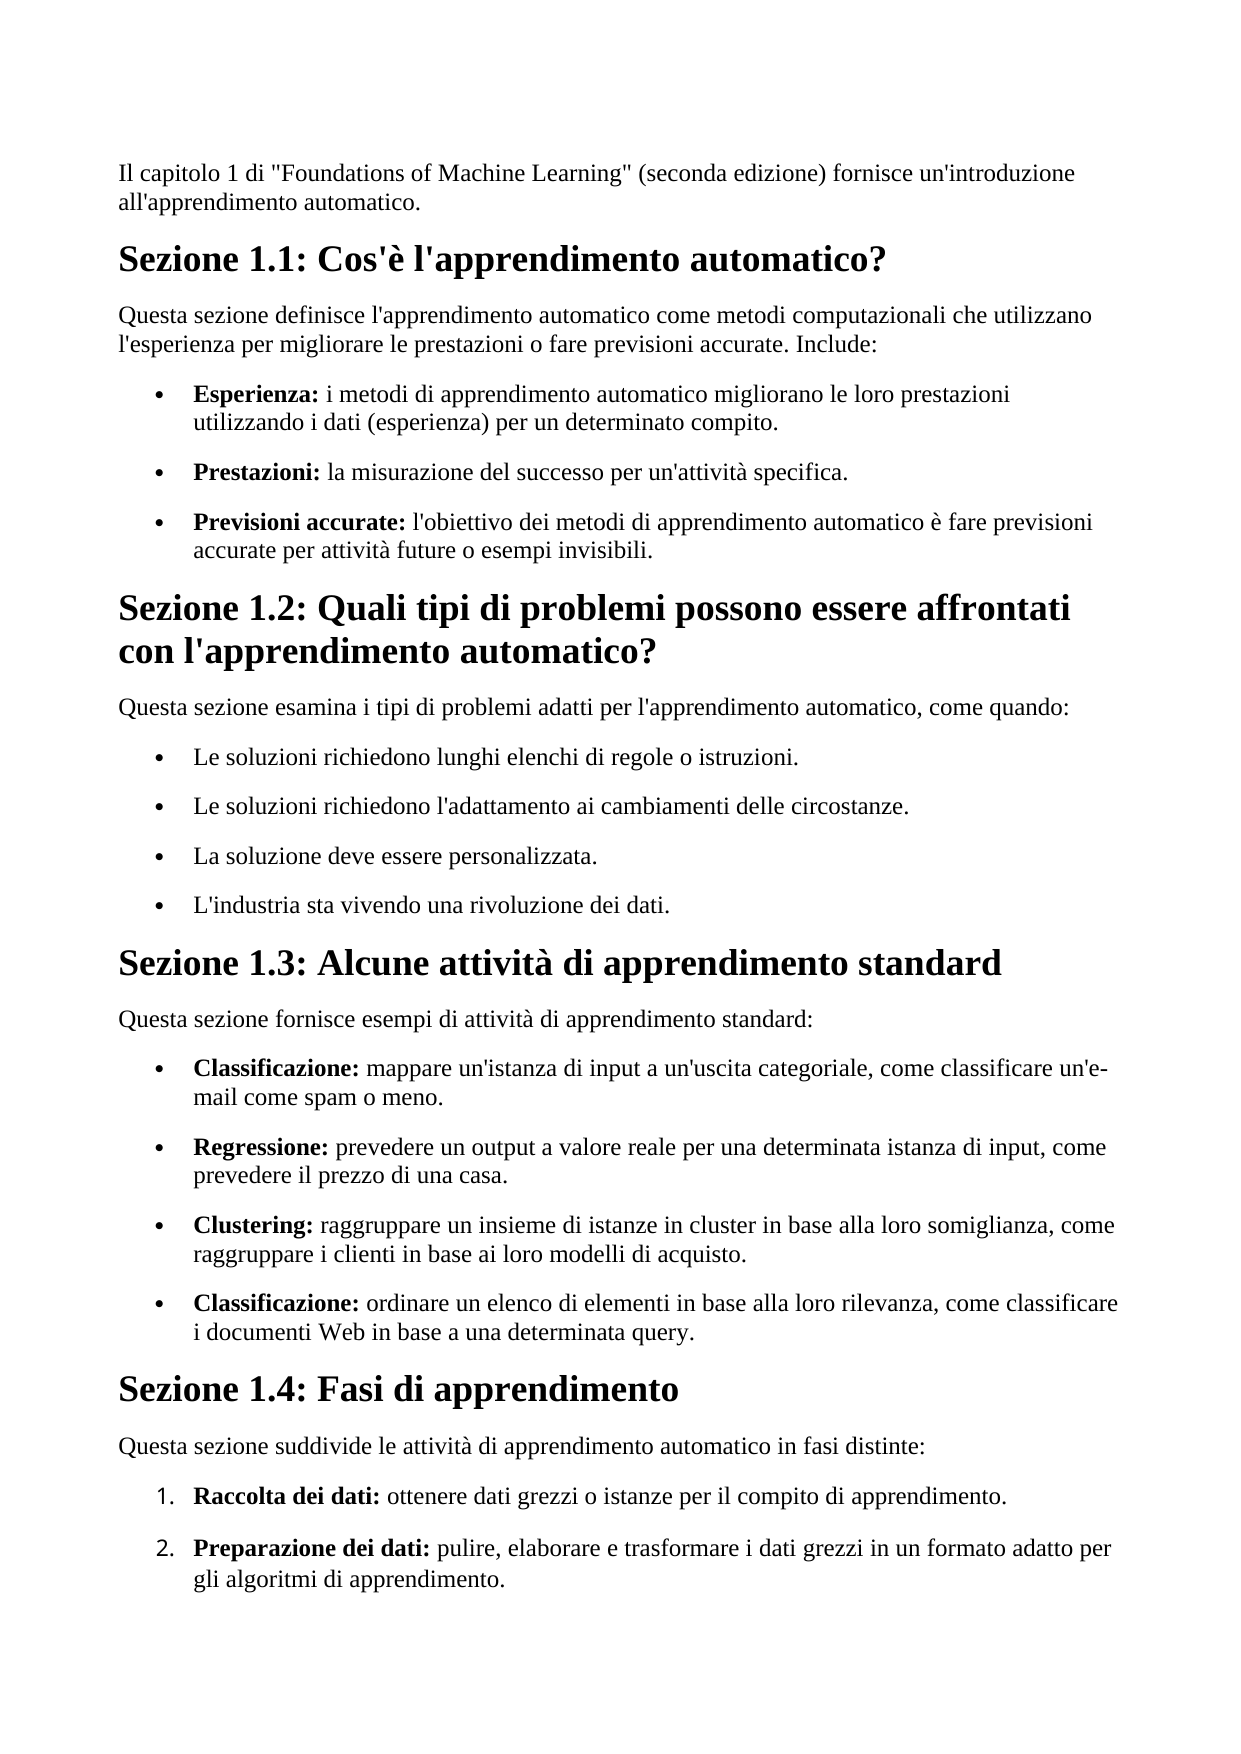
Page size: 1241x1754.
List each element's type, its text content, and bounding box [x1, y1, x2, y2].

subtitle Sezione 1.4: Fasi di apprendimento [118, 1367, 1122, 1410]
text Questa sezione definisce l'apprendimento automatico come metodi computazionali che utilizzano l'esperienza per migliorare le prestazioni o fare previsioni accurate. Include: [118, 300, 1122, 358]
text Questa sezione fornisce esempi di attività di apprendimento standard: [118, 1004, 1122, 1033]
list Le soluzioni richiedono lunghi elenchi di regole o istruzioni. [156, 742, 1122, 770]
list Classificazione: ordinare un elenco di elementi in base alla loro rilevanza, come classificare i documenti Web in base a una determinata query. [156, 1288, 1122, 1346]
text Questa sezione esamina i tipi di problemi adatti per l'apprendimento automatico, come quando: [118, 692, 1122, 721]
list Regressione: prevedere un output a valore reale per una determinata istanza di input, come prevedere il prezzo di una casa. [156, 1132, 1122, 1189]
text Questa sezione suddivide le attività di apprendimento automatico in fasi distinte: [118, 1431, 1122, 1459]
list Previsioni accurate: l'obiettivo dei metodi di apprendimento automatico è fare previsioni accurate per attività future o esempi invisibili. [156, 507, 1122, 564]
list Le soluzioni richiedono l'adattamento ai cambiamenti delle circostanze. [156, 791, 1122, 820]
list Raccolta dei dati: ottenere dati grezzi o istanze per il compito di apprendimento. [156, 1480, 1122, 1512]
list Preparazione dei dati: pulire, elaborare e trasformare i dati grezzi in un formato adatto per gli algoritmi di apprendimento. [156, 1532, 1122, 1592]
list La soluzione deve essere personalizzata. [156, 841, 1122, 869]
list Clustering: raggruppare un insieme di istanze in cluster in base alla loro somiglianza, come raggruppare i clienti in base ai loro modelli di acquisto. [156, 1210, 1122, 1268]
subtitle Sezione 1.2: Quali tipi di problemi possono essere affrontati con l'apprendimento automatico? [118, 585, 1122, 671]
subtitle Sezione 1.1: Cos'è l'apprendimento automatico? [118, 236, 1122, 279]
subtitle Sezione 1.3: Alcune attività di apprendimento standard [118, 940, 1122, 983]
list Esperienza: i metodi di apprendimento automatico migliorano le loro prestazioni utilizzando i dati (esperienza) per un determinato compito. [156, 379, 1122, 436]
list Classificazione: mappare un'istanza di input a un'uscita categoriale, come classificare un'e-mail come spam o meno. [156, 1053, 1122, 1111]
text Il capitolo 1 di "Foundations of Machine Learning" (seconda edizione) fornisce un'introduzione all'apprendimento automatico. [118, 158, 1122, 216]
list Prestazioni: la misurazione del successo per un'attività specifica. [156, 457, 1122, 486]
list L'industria sta vivendo una rivoluzione dei dati. [156, 890, 1122, 919]
